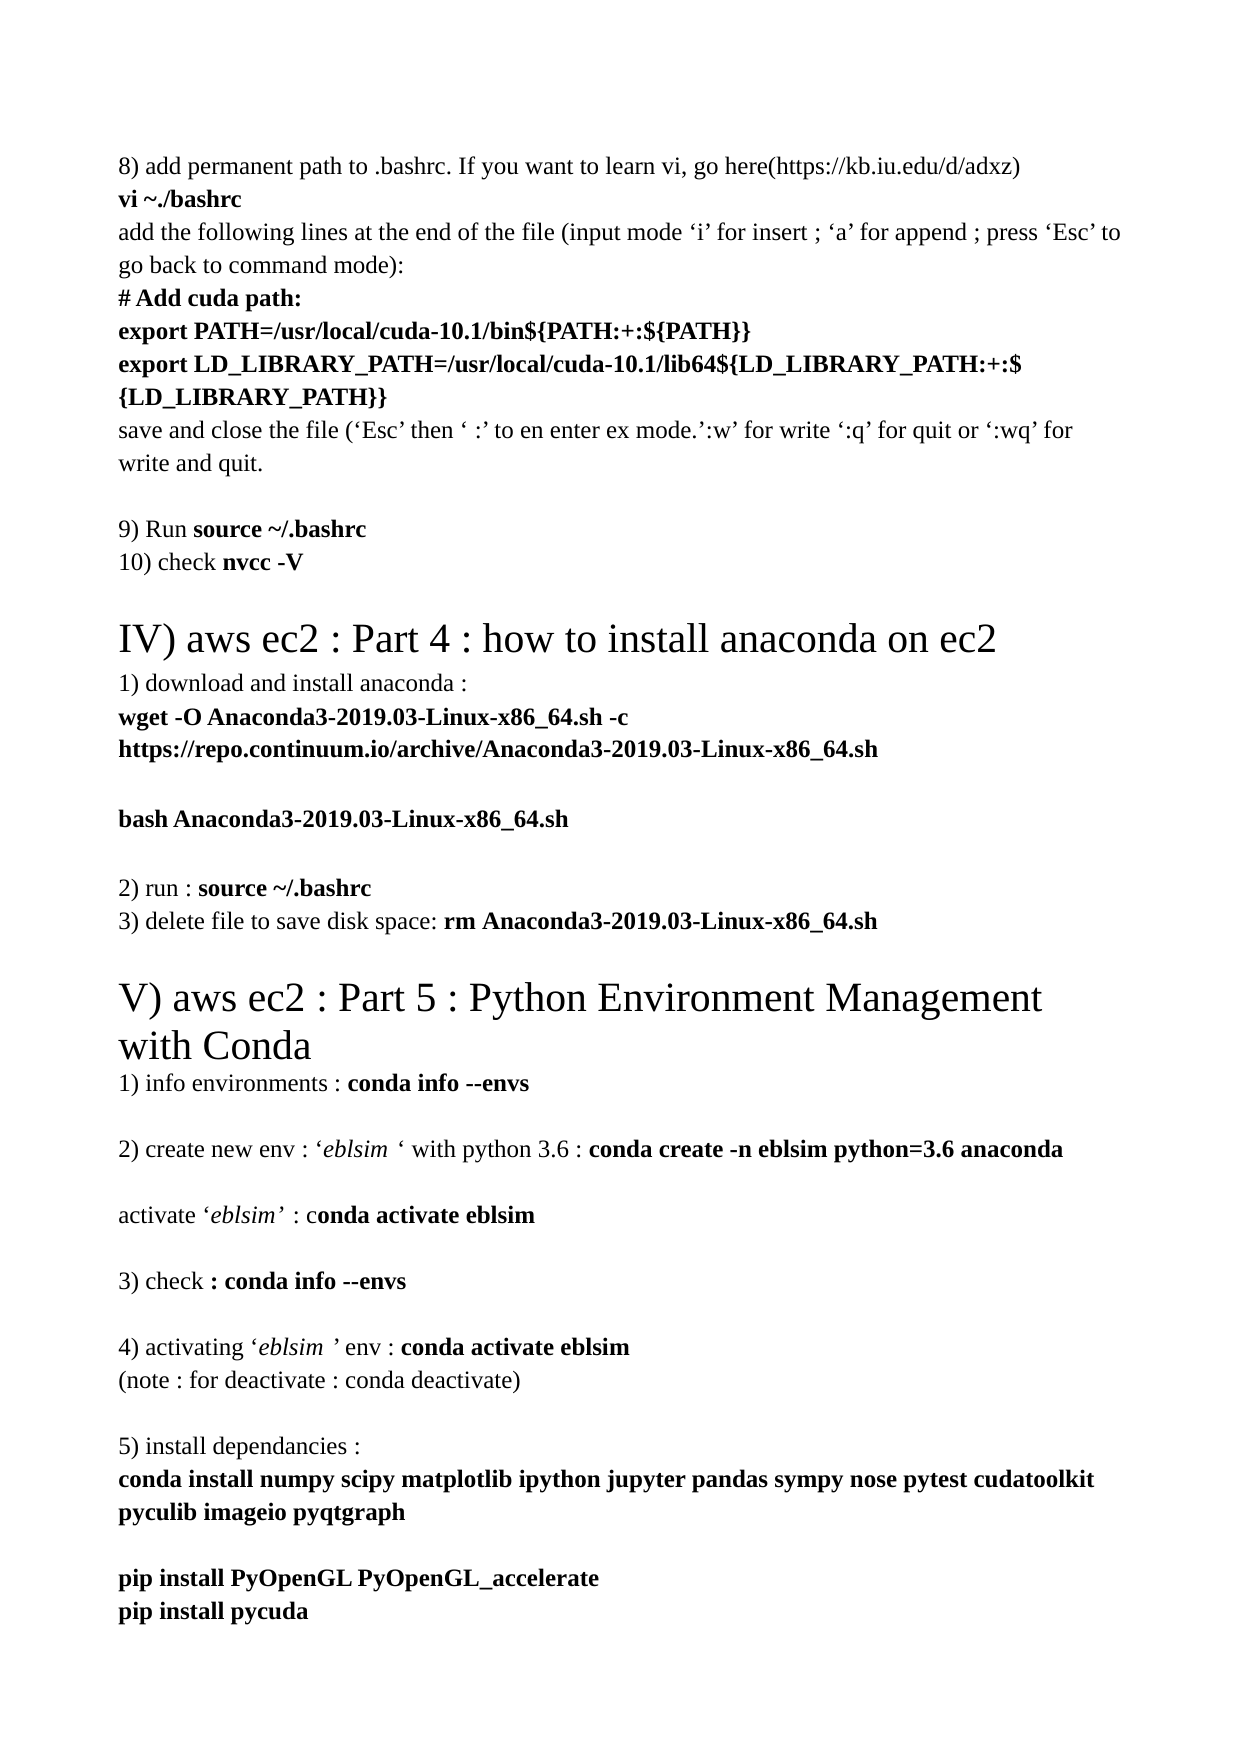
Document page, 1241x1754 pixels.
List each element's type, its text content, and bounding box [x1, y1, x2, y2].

text 5) install dependancies : [118, 1431, 1122, 1460]
text export LD_LIBRARY_PATH=/usr/local/cuda-10.1/lib64${LD_LIBRARY_PATH:+:${LD_LIBRARY_PATH}} [118, 349, 1122, 411]
text pip install PyOpenGL PyOpenGL_accelerate [118, 1563, 1122, 1592]
text export PATH=/usr/local/cuda-10.1/bin${PATH:+:${PATH}} [118, 316, 1122, 345]
text 3) check : conda info --envs [118, 1266, 1122, 1295]
text bash Anaconda3-2019.03-Linux-x86_64.sh [118, 804, 1122, 833]
text 9) Run source ~/.bashrc [118, 514, 1122, 543]
text activate ‘eblsim’ : conda activate eblsim [118, 1200, 1122, 1229]
text conda install numpy scipy matplotlib ipython jupyter pandas sympy nose pytest cudatoolkit pyculib imageio pyqtgraph [118, 1464, 1122, 1526]
text 8) add permanent path to .bashrc. If you want to learn vi, go here(https://kb.iu.edu/d/adxz) [118, 151, 1122, 180]
text save and close the file (‘Esc’ then ‘ :’ to en enter ex mode.’:w’ for write ‘:q’ for quit or ‘:wq’ for write and quit. [118, 415, 1122, 477]
text pip install pycuda [118, 1596, 1122, 1625]
text 3) delete file to save disk space: rm Anaconda3-2019.03-Linux-x86_64.sh [118, 906, 1122, 935]
text 10) check nvcc -V [118, 547, 1122, 576]
text add the following lines at the end of the file (input mode ‘i’ for insert ; ‘a’ for append ; press ‘Esc’ to go back to command mode): [118, 217, 1122, 279]
text 2) run : source ~/.bashrc [118, 873, 1122, 902]
text (note : for deactivate : conda deactivate) [118, 1365, 1122, 1394]
text vi ~./bashrc [118, 184, 1122, 213]
text 2) create new env : ‘eblsim ‘ with python 3.6 : conda create -n eblsim python=3.6 anaconda [118, 1134, 1122, 1163]
subtitle V) aws ec2 : Part 5 : Python Environment Management with Conda [118, 972, 1122, 1068]
text # Add cuda path: [118, 283, 1122, 312]
text 4) activating ‘eblsim ’ env : conda activate eblsim [118, 1332, 1122, 1361]
text 1) download and install anaconda : [118, 668, 1122, 697]
text IV) aws ec2 : Part 4 : how to install anaconda on ec2 [118, 613, 1122, 661]
text wget -O Anaconda3-2019.03-Linux-x86_64.sh -c https://repo.continuum.io/archive/Anaconda3-2019.03-Linux-x86_64.sh [118, 702, 1122, 763]
text 1) info environments : conda info --envs [118, 1068, 1122, 1097]
